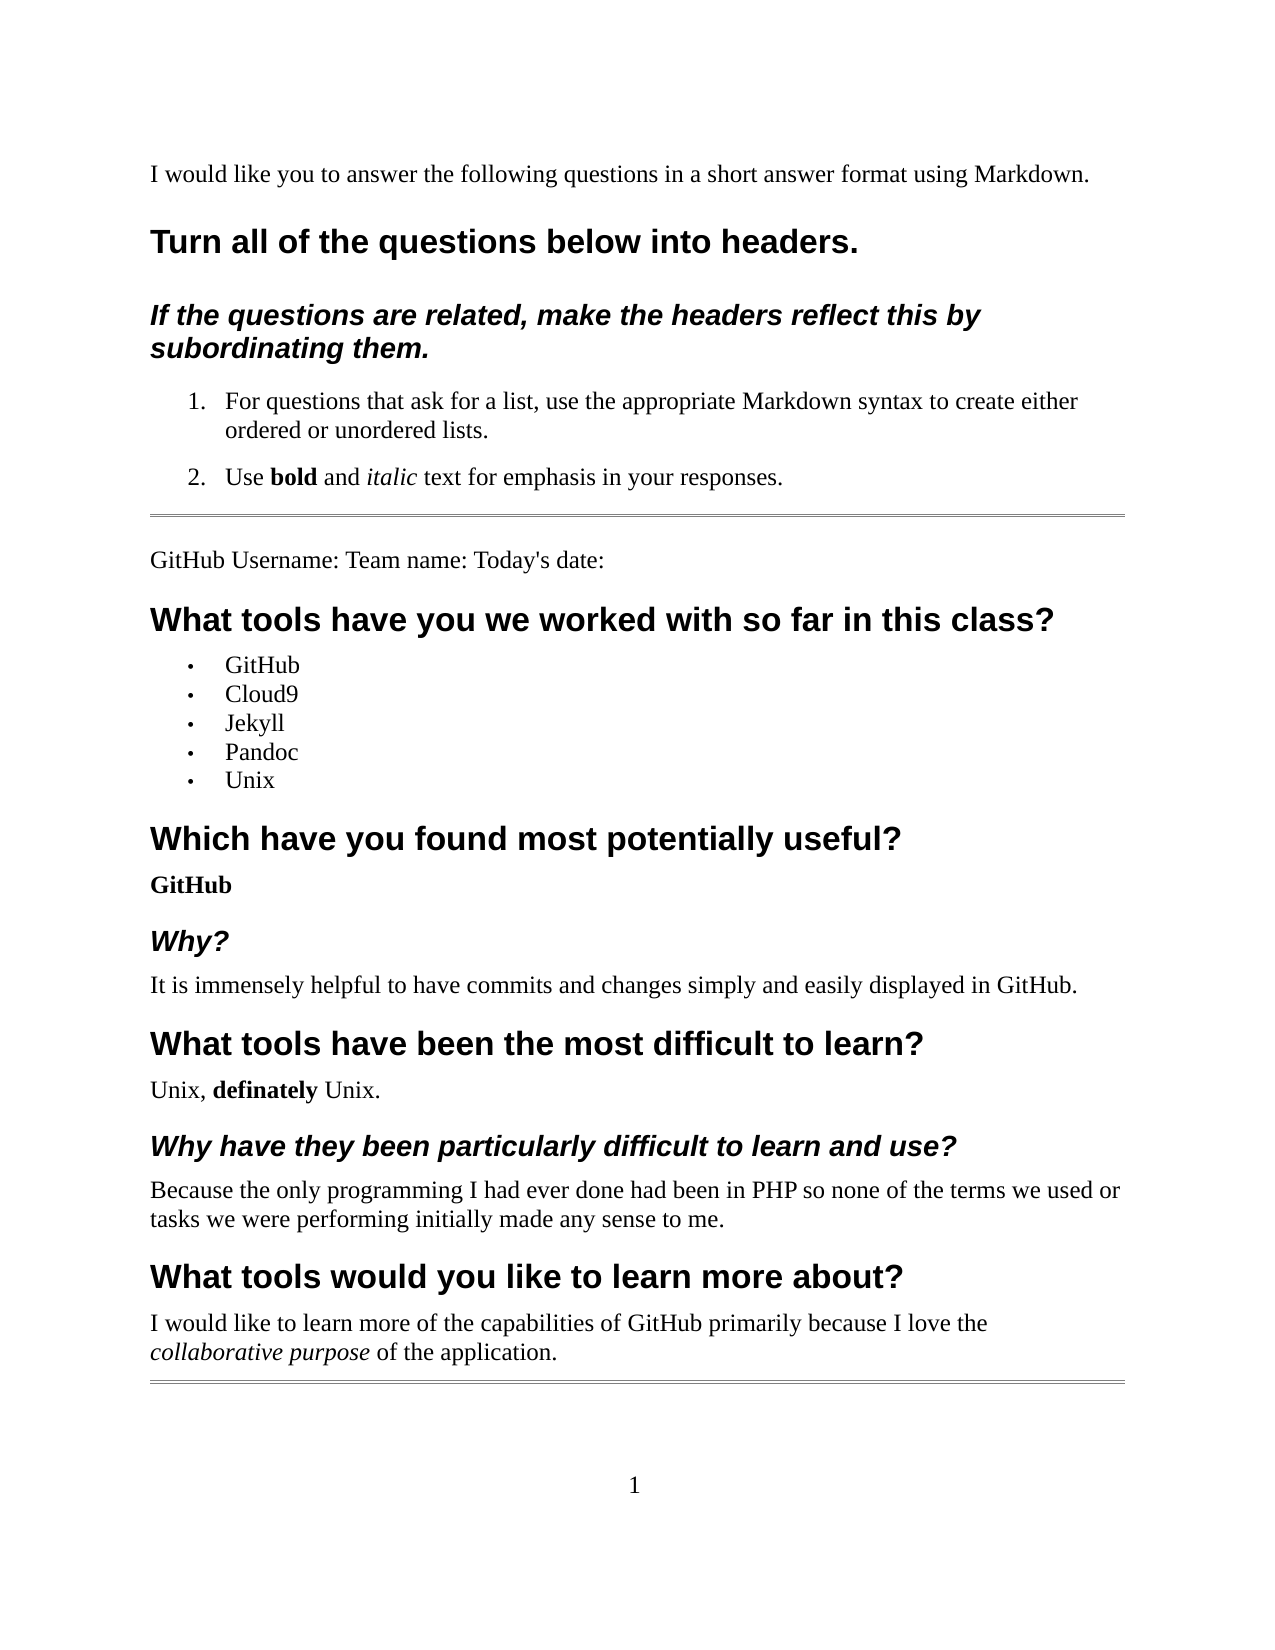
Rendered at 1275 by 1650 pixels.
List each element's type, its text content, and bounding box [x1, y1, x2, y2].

text I would like you to answer the following questions in a short answer format using Markdown. [150, 159, 1125, 188]
list GitHub [187, 651, 1125, 679]
text GitHub [150, 870, 1125, 899]
subtitle Which have you found most potentially useful? [150, 819, 1125, 858]
list For questions that ask for a list, use the appropriate Markdown syntax to create either ordered or unordered lists. [187, 386, 1125, 444]
subtitle What tools have you we worked with so far in this class? [150, 599, 1125, 638]
subtitle Turn all of the questions below into headers. [150, 222, 1125, 260]
text Because the only programming I had ever done had been in PHP so none of the terms we used or tasks we were performing initially made any sense to me. [150, 1175, 1125, 1232]
subtitle Why? [150, 924, 1125, 958]
list Use bold and italic text for emphasis in your responses. [187, 462, 1125, 491]
list Cloud9 [187, 679, 1125, 708]
subtitle If the questions are related, make the headers reflect this by subordinating them. [150, 298, 1125, 365]
list Unix [187, 766, 1125, 794]
text Unix, definately Unix. [150, 1075, 1125, 1104]
subtitle Why have they been particularly difficult to learn and use? [150, 1129, 1125, 1162]
list Pandoc [187, 737, 1125, 766]
text I would like to learn more of the capabilities of GitHub primarily because I love the collaborative purpose of the application. [150, 1308, 1125, 1366]
text It is immensely helpful to have commits and changes simply and easily displayed in GitHub. [150, 970, 1125, 999]
text GitHub Username: Team name: Today's date: [150, 546, 1125, 574]
subtitle What tools would you like to learn more about? [150, 1257, 1125, 1296]
subtitle What tools have been the most difficult to learn? [150, 1024, 1125, 1063]
list Jekyll [187, 708, 1125, 737]
